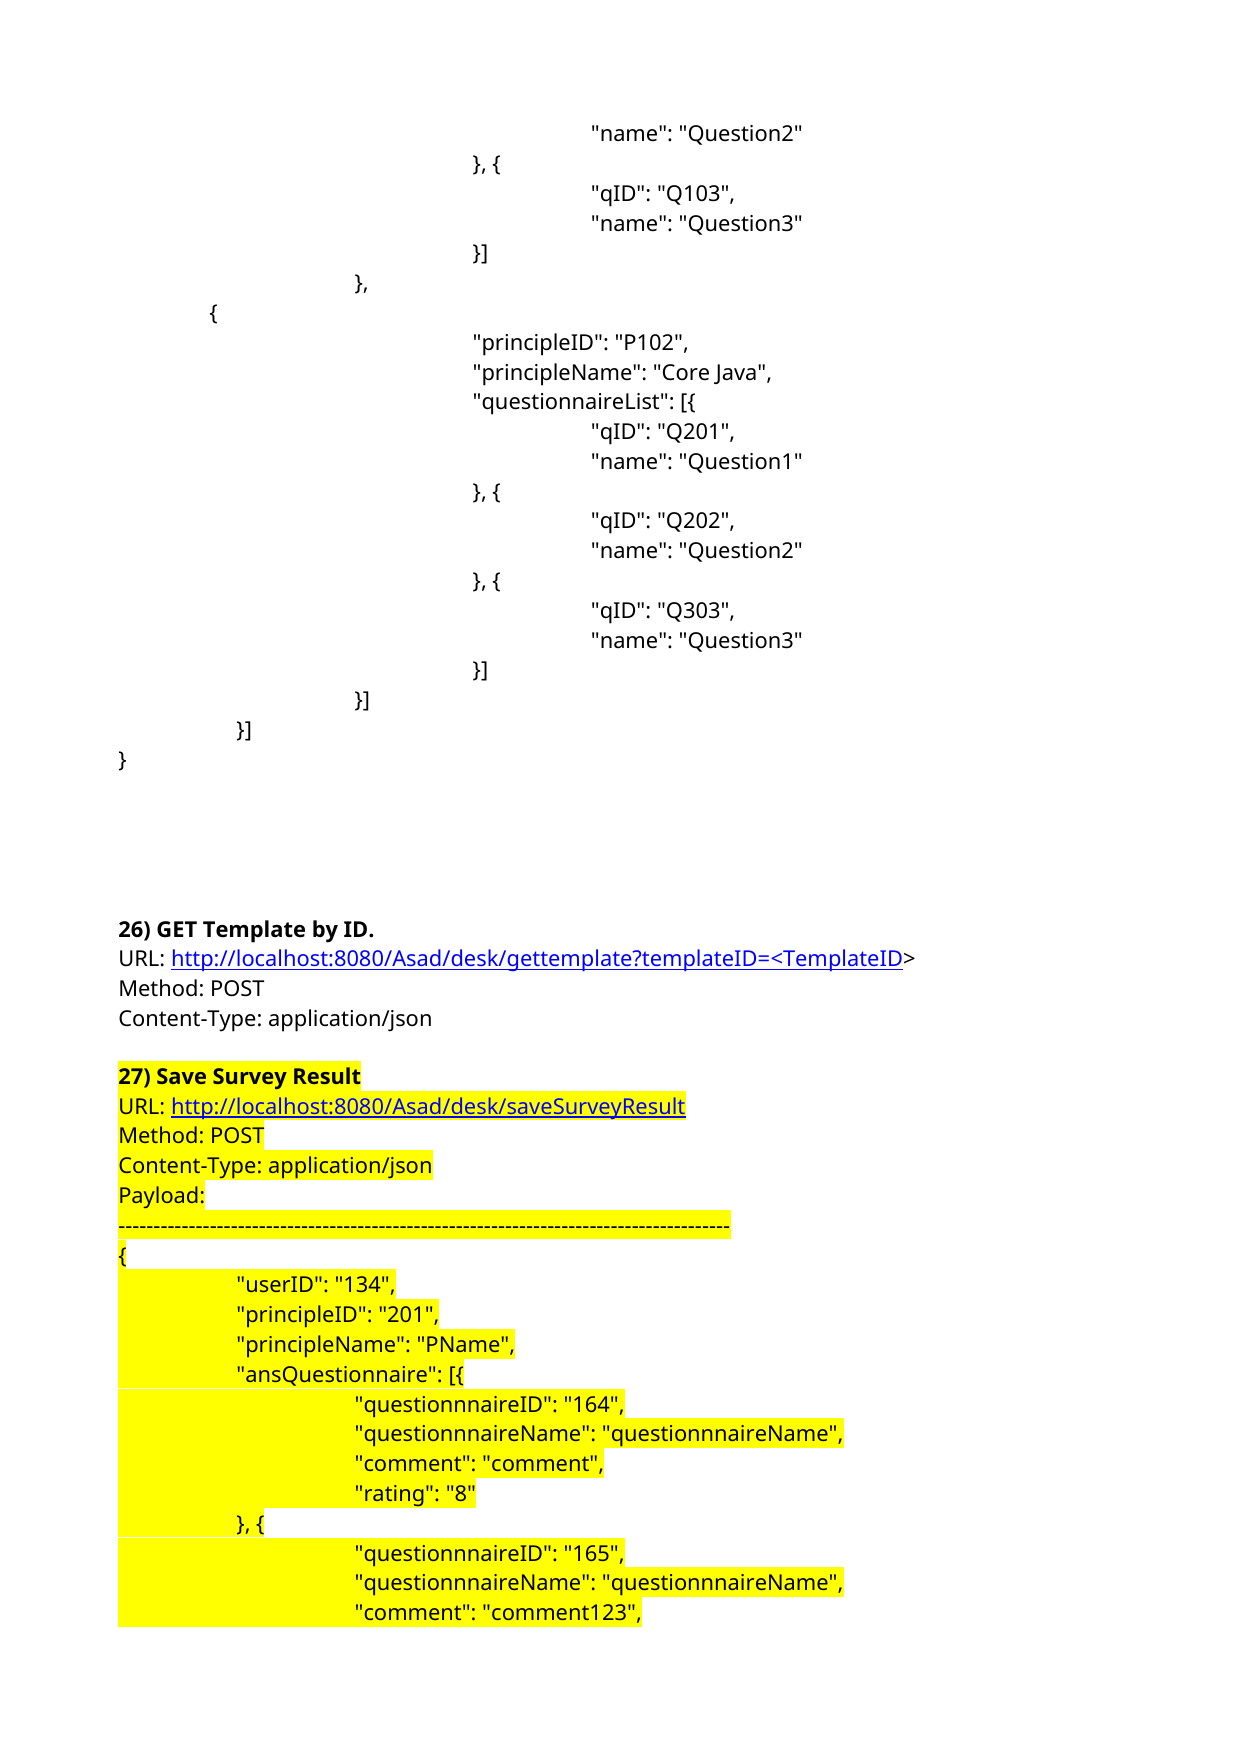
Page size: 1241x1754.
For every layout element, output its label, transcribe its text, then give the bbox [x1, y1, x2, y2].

text "name": "Question2" [118, 118, 1122, 148]
text }, { [118, 148, 1122, 178]
text "principleID": "201", [118, 1299, 1122, 1329]
text URL: http://localhost:8080/Asad/desk/saveSurveyResult [118, 1091, 1122, 1120]
text Content-Type: application/json [118, 1150, 1122, 1180]
text 26) GET Template by ID. [118, 914, 1122, 943]
text URL: http://localhost:8080/Asad/desk/gettemplate?templateID=HYPERLINK "http://localhost:8080/Asad/desk/gettemplate?templateID=<TemplateID"<HYPERLINK "http://localhost:8080/Asad/desk/gettemplate?templateID=<TemplateID"TemplateID> [118, 943, 1122, 973]
text Method: POST [118, 1120, 1122, 1150]
text }] [118, 237, 1122, 267]
text "questionnnaireName": "questionnnaireName", [118, 1418, 1122, 1448]
text { [118, 297, 1122, 327]
text "questionnnaireID": "164", [118, 1388, 1122, 1418]
text }, [118, 267, 1122, 297]
text "qID": "Q303", [118, 595, 1122, 624]
text "name": "Question3" [118, 207, 1122, 237]
text "name": "Question3" [118, 624, 1122, 654]
text }] [118, 654, 1122, 684]
text }, { [118, 565, 1122, 595]
text }] [118, 714, 1122, 744]
text "principleName": "PName", [118, 1329, 1122, 1359]
text "name": "Question2" [118, 535, 1122, 565]
text "questionnaireList": [{ [118, 386, 1122, 416]
text "questionnnaireName": "questionnnaireName", [118, 1567, 1122, 1597]
text "principleName": "Core Java", [118, 356, 1122, 386]
text Method: POST [118, 973, 1122, 1003]
text }, { [118, 1508, 1122, 1537]
text "userID": "134", [118, 1269, 1122, 1299]
text "ansQuestionnaire": [{ [118, 1359, 1122, 1388]
text "name": "Question1" [118, 446, 1122, 476]
text "questionnnaireID": "165", [118, 1537, 1122, 1567]
text "qID": "Q201", [118, 416, 1122, 446]
text "qID": "Q103", [118, 178, 1122, 207]
text "rating": "8" [118, 1478, 1122, 1508]
text Payload: [118, 1180, 1122, 1210]
text 27) Save Survey Result [118, 1061, 1122, 1091]
text }] [118, 684, 1122, 714]
text "comment": "comment123", [118, 1597, 1122, 1627]
text "qID": "Q202", [118, 505, 1122, 535]
text "principleID": "P102", [118, 327, 1122, 356]
text --------------------------------------------------------------------------------------- [118, 1210, 1122, 1239]
text Content-Type: application/json [118, 1003, 1122, 1033]
text } [118, 744, 1122, 773]
text { [118, 1239, 1122, 1269]
text }, { [118, 476, 1122, 505]
text "comment": "comment", [118, 1448, 1122, 1478]
